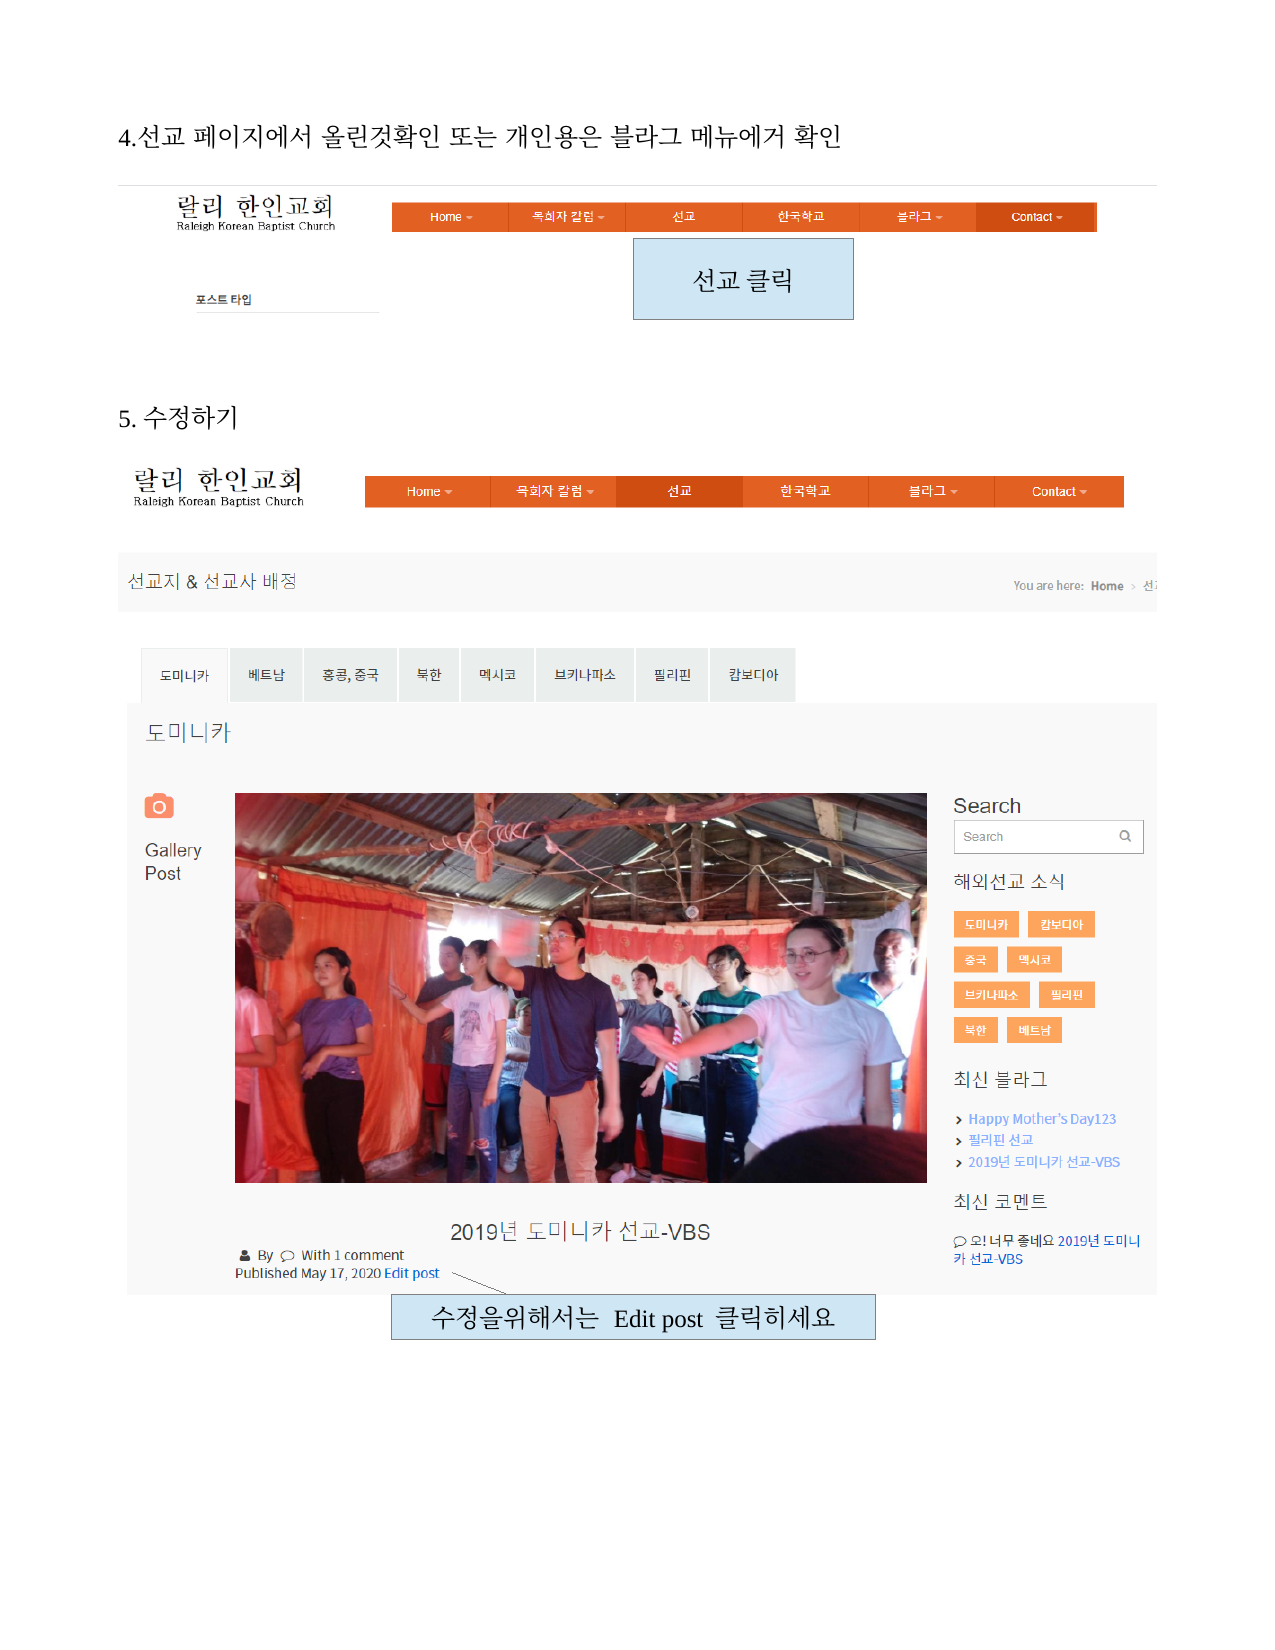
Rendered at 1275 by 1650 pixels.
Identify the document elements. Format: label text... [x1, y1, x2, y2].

picture [118, 182, 1157, 313]
text 4.선교 페이지에서 올린것확인 또는 개인용은 블라그 메뉴에거 확인 [118, 118, 1157, 154]
text 5. 수정하기 [118, 399, 1157, 435]
picture [118, 463, 1157, 1295]
